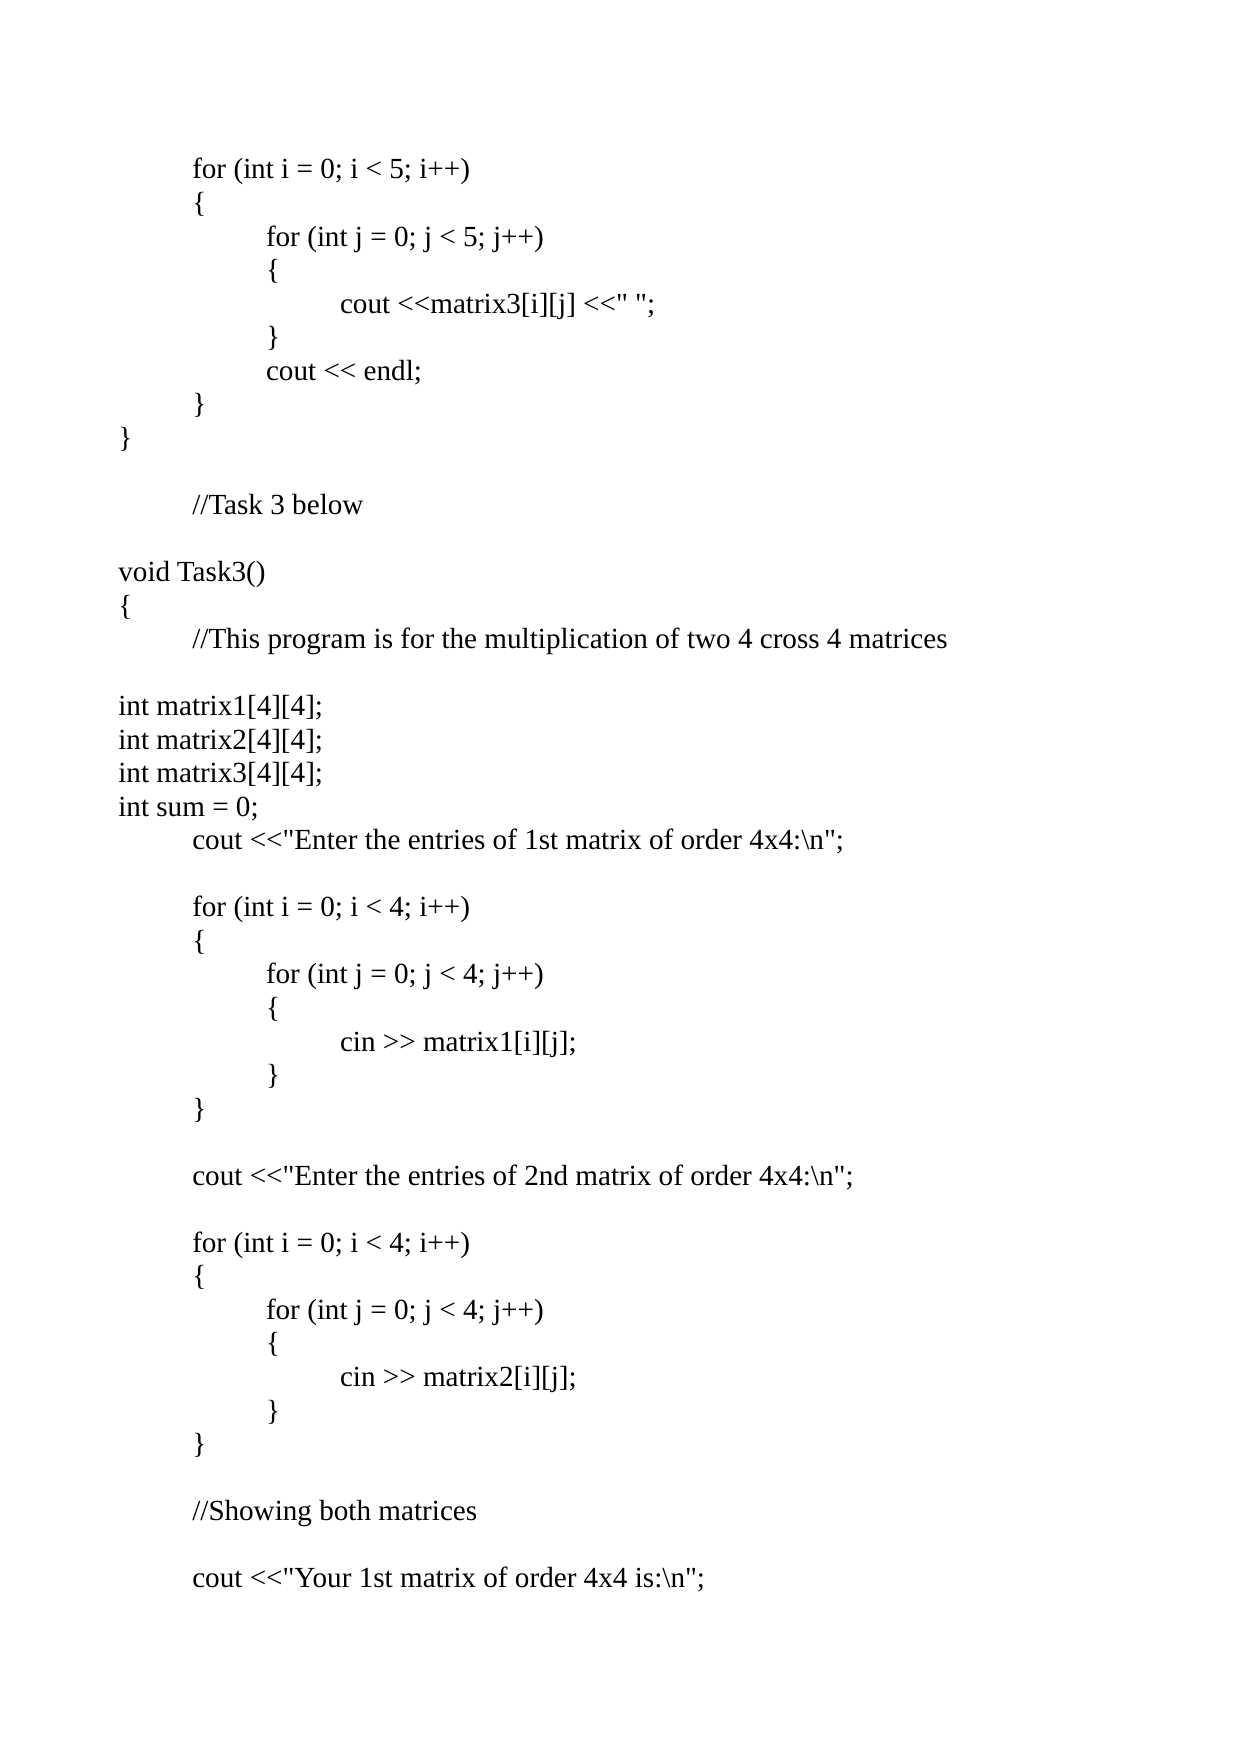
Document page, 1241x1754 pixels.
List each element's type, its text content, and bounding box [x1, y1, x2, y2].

text for (int j = 0; j < 5; j++) [118, 219, 1122, 252]
text cin >> matrix2[i][j]; [118, 1359, 1122, 1393]
text for (int i = 0; i < 4; i++) [118, 1225, 1122, 1258]
text } [118, 1393, 1122, 1426]
text } [118, 1091, 1122, 1124]
text { [118, 990, 1122, 1024]
text cout << endl; [118, 353, 1122, 386]
text //This program is for the multiplication of two 4 cross 4 matrices [118, 621, 1122, 655]
text int matrix1[4][4]; [118, 688, 1122, 722]
text int matrix2[4][4]; [118, 722, 1122, 755]
text } [118, 1426, 1122, 1460]
text cout <<"Enter the entries of 1st matrix of order 4x4:\n"; [118, 822, 1122, 856]
text //Task 3 below [118, 487, 1122, 521]
text { [118, 588, 1122, 621]
text int sum = 0; [118, 789, 1122, 822]
text for (int i = 0; i < 5; i++) [118, 152, 1122, 185]
text cout <<"Enter the entries of 2nd matrix of order 4x4:\n"; [118, 1158, 1122, 1191]
text //Showing both matrices [118, 1493, 1122, 1527]
text cout <<"Your 1st matrix of order 4x4 is:\n"; [118, 1560, 1122, 1594]
text } [118, 386, 1122, 420]
text cin >> matrix1[i][j]; [118, 1024, 1122, 1057]
text for (int j = 0; j < 4; j++) [118, 1292, 1122, 1326]
text } [118, 319, 1122, 353]
text void Task3() [118, 554, 1122, 588]
text { [118, 923, 1122, 957]
text for (int i = 0; i < 4; i++) [118, 889, 1122, 923]
text { [118, 1258, 1122, 1292]
text } [118, 1057, 1122, 1091]
text { [118, 185, 1122, 219]
text cout <<matrix3[i][j] <<" "; [118, 286, 1122, 319]
text } [118, 420, 1122, 453]
text int matrix3[4][4]; [118, 755, 1122, 789]
text { [118, 1326, 1122, 1359]
text { [118, 252, 1122, 286]
text for (int j = 0; j < 4; j++) [118, 957, 1122, 990]
